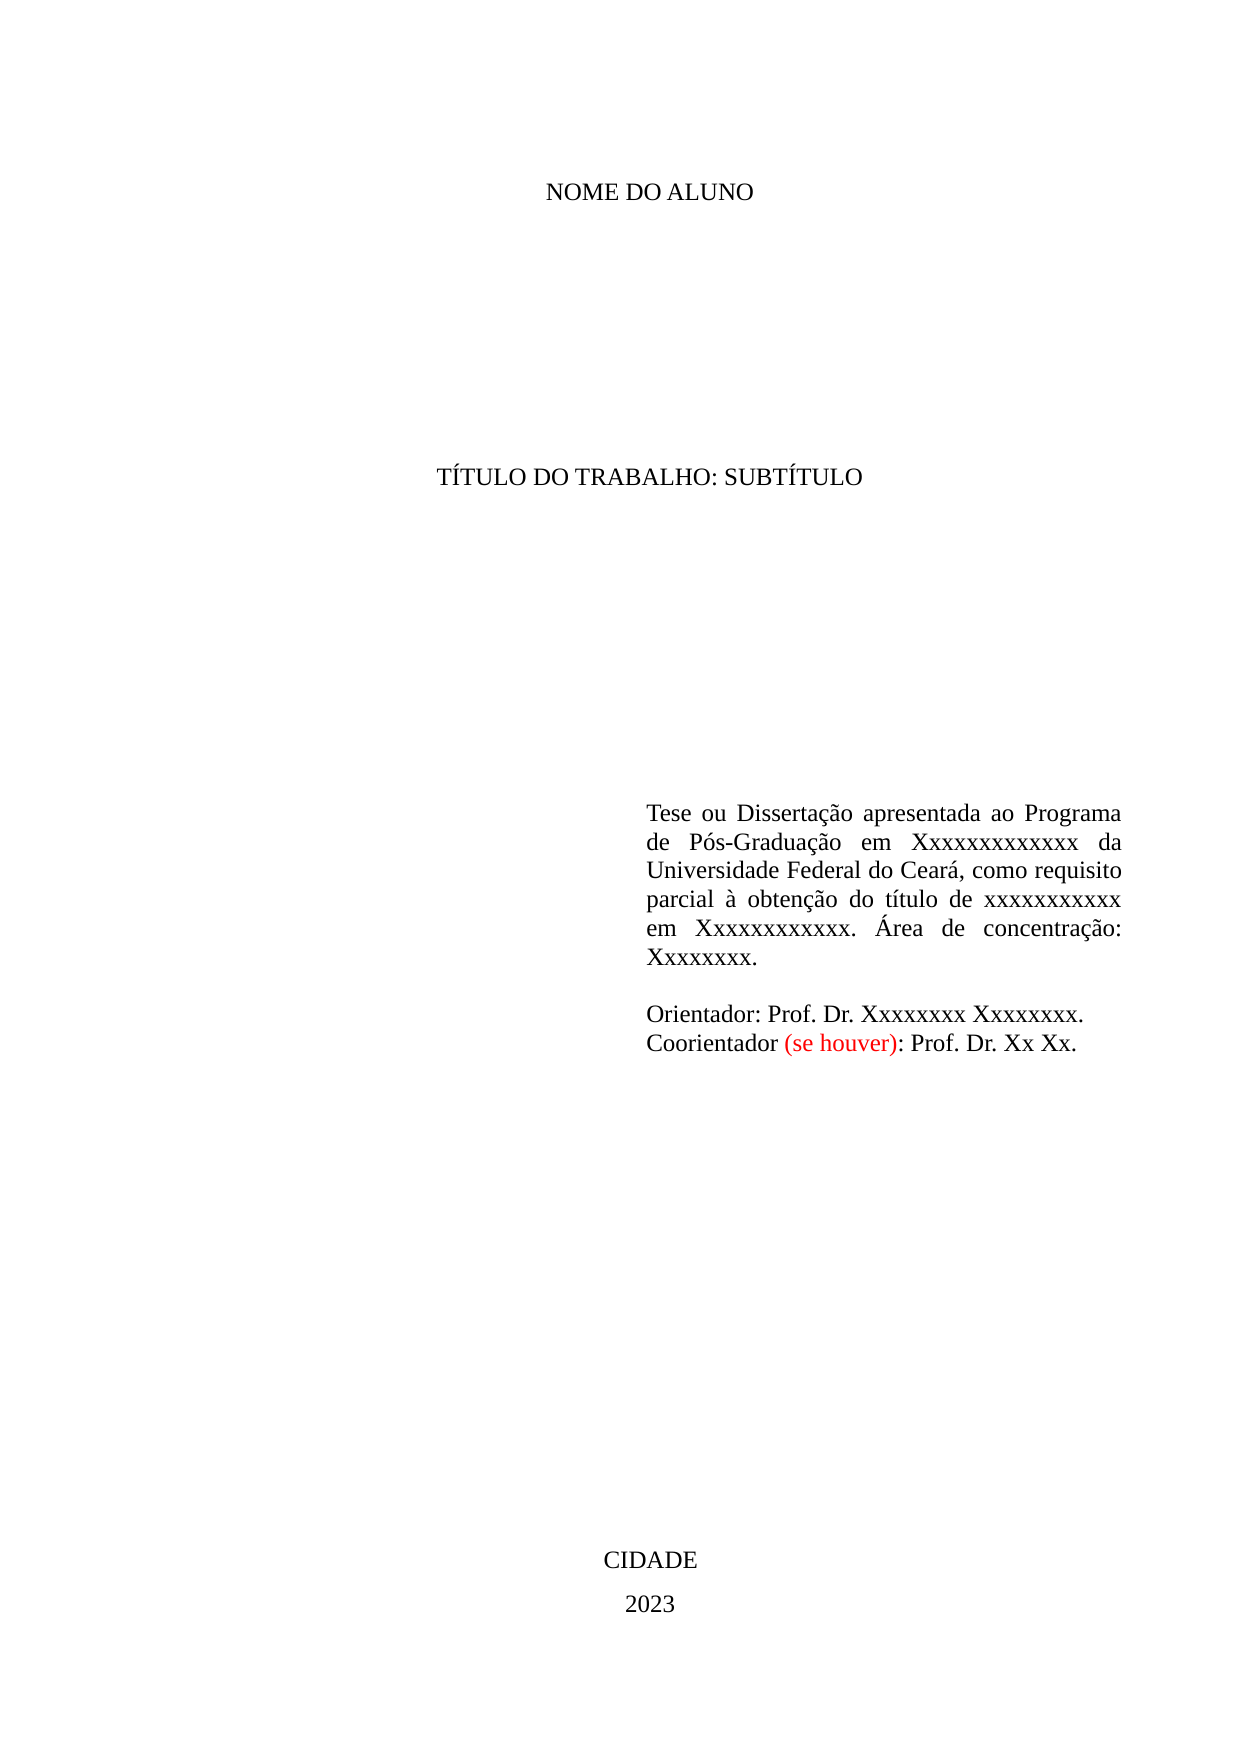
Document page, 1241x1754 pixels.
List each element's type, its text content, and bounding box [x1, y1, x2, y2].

text CIDADE [179, 1546, 1122, 1574]
text TÍTULO DO TRABALHO: SUBTÍTULO [177, 462, 1122, 490]
text 2023 [177, 1589, 1122, 1617]
text Coorientador (se houver): Prof. Dr. Xx Xx. [646, 1028, 1122, 1057]
text Tese ou Dissertação apresentada ao Programa de Pós-Graduação em Xxxxxxxxxxxxx da Universidade Federal do Ceará, como requisito parcial à obtenção do título de xxxxxxxxxxx em Xxxxxxxxxxxx. Área de concentração: Xxxxxxxx. [646, 798, 1122, 971]
text Orientador: Prof. Dr. Xxxxxxxx Xxxxxxxx. [646, 999, 1122, 1028]
text NOME DO ALUNO [177, 177, 1122, 206]
